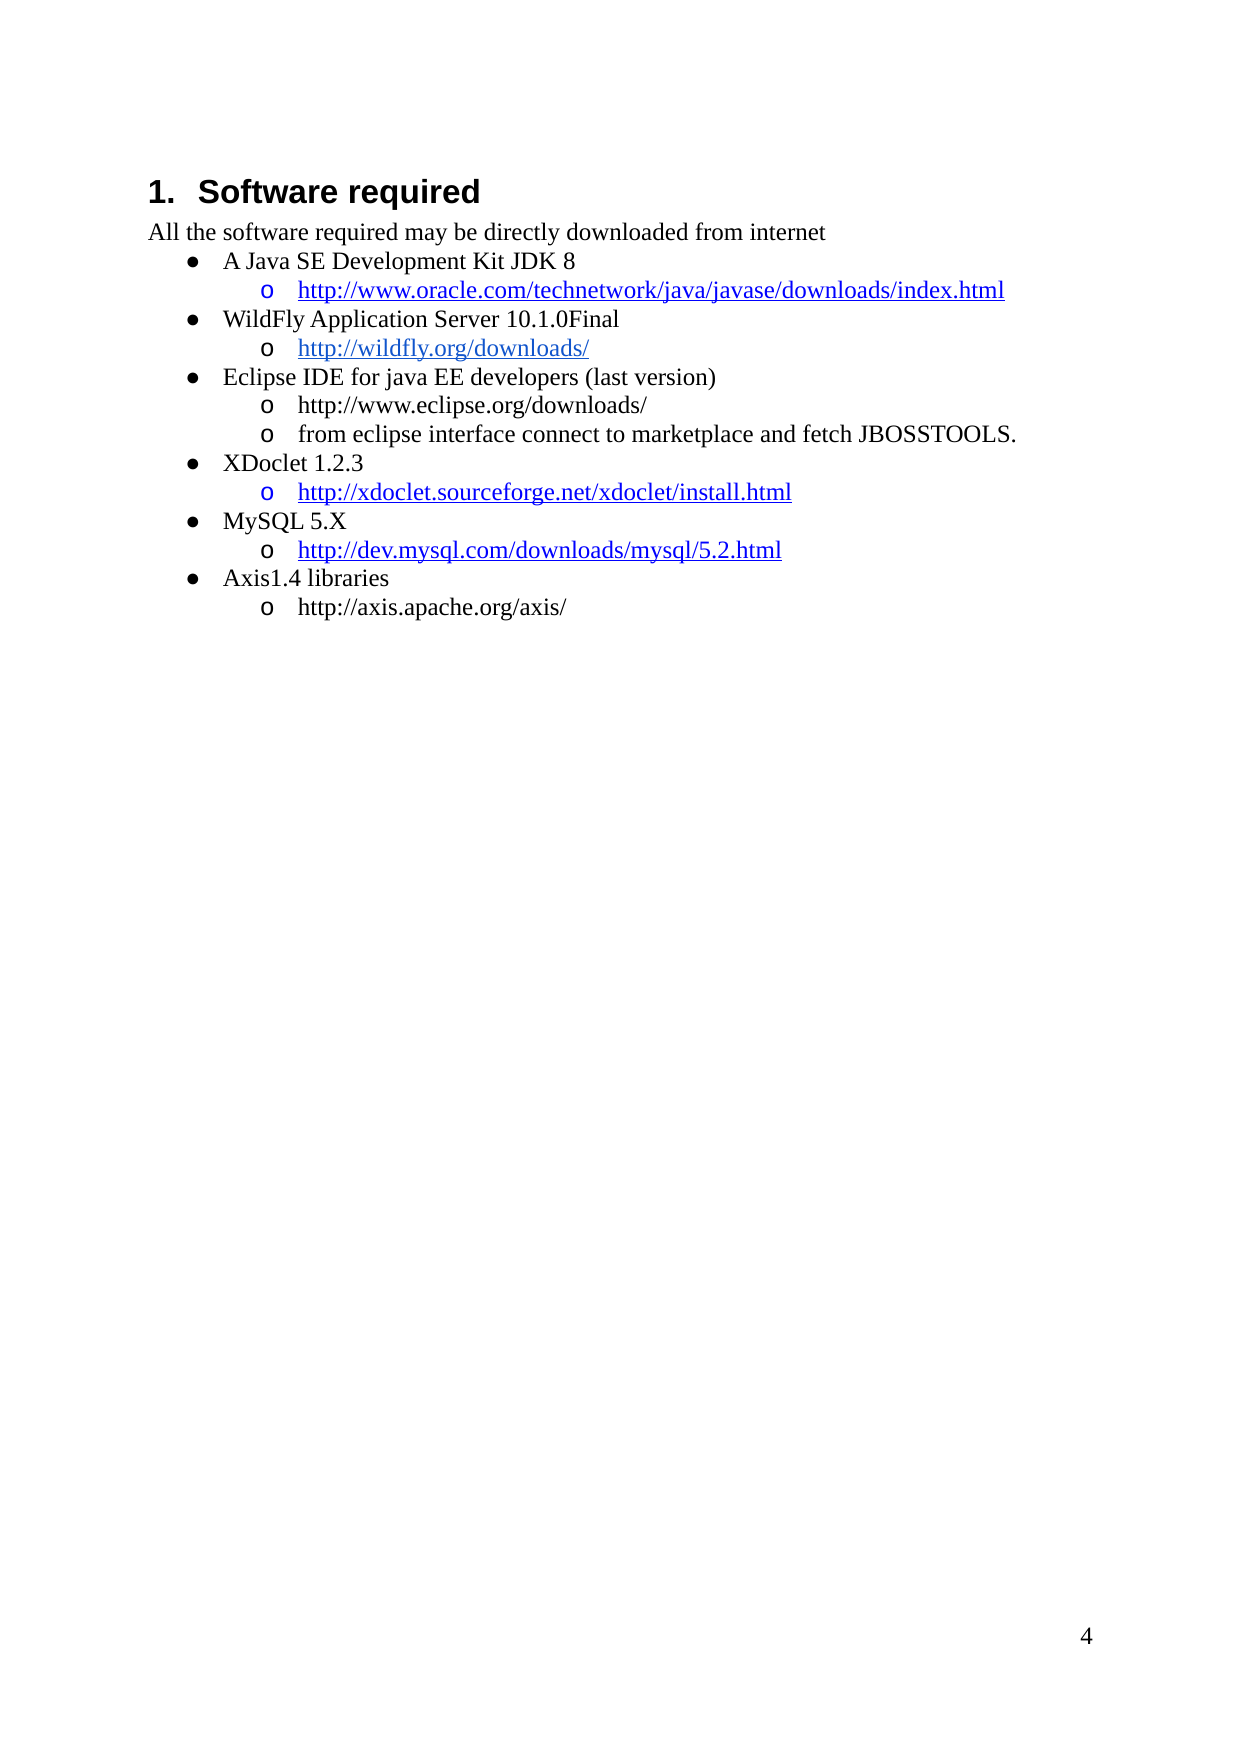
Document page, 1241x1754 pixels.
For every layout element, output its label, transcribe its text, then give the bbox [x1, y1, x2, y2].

list http://axis.apache.org/axis/ [260, 592, 1093, 621]
list MySQL 5.X [185, 506, 1093, 534]
list from eclipse interface connect to marketplace and fetch JBOSSTOOLS. [260, 419, 1093, 448]
list Eclipse IDE for java EE developers (last version) [185, 361, 1093, 390]
list WildFly Application Server 10.1.0Final [185, 304, 1093, 333]
list A Java SE Development Kit JDK 8 [185, 246, 1093, 275]
list XDoclet 1.2.3 [185, 448, 1093, 477]
list Axis1.4 libraries [185, 563, 1093, 592]
subtitle Software required [148, 173, 1093, 211]
list http://dev.mysql.com/downloads/mysql/5.2.html [260, 534, 1093, 563]
list http://www.oracle.com/technetwork/java/javase/downloads/index.html [260, 275, 1093, 304]
list http://www.eclipse.org/downloads/ [260, 390, 1093, 419]
list http://wildfly.org/downloads/ [260, 333, 1093, 361]
text All the software required may be directly downloaded from internet [148, 217, 1093, 246]
list http://xdoclet.sourceforge.net/xdoclet/install.html [260, 477, 1093, 506]
